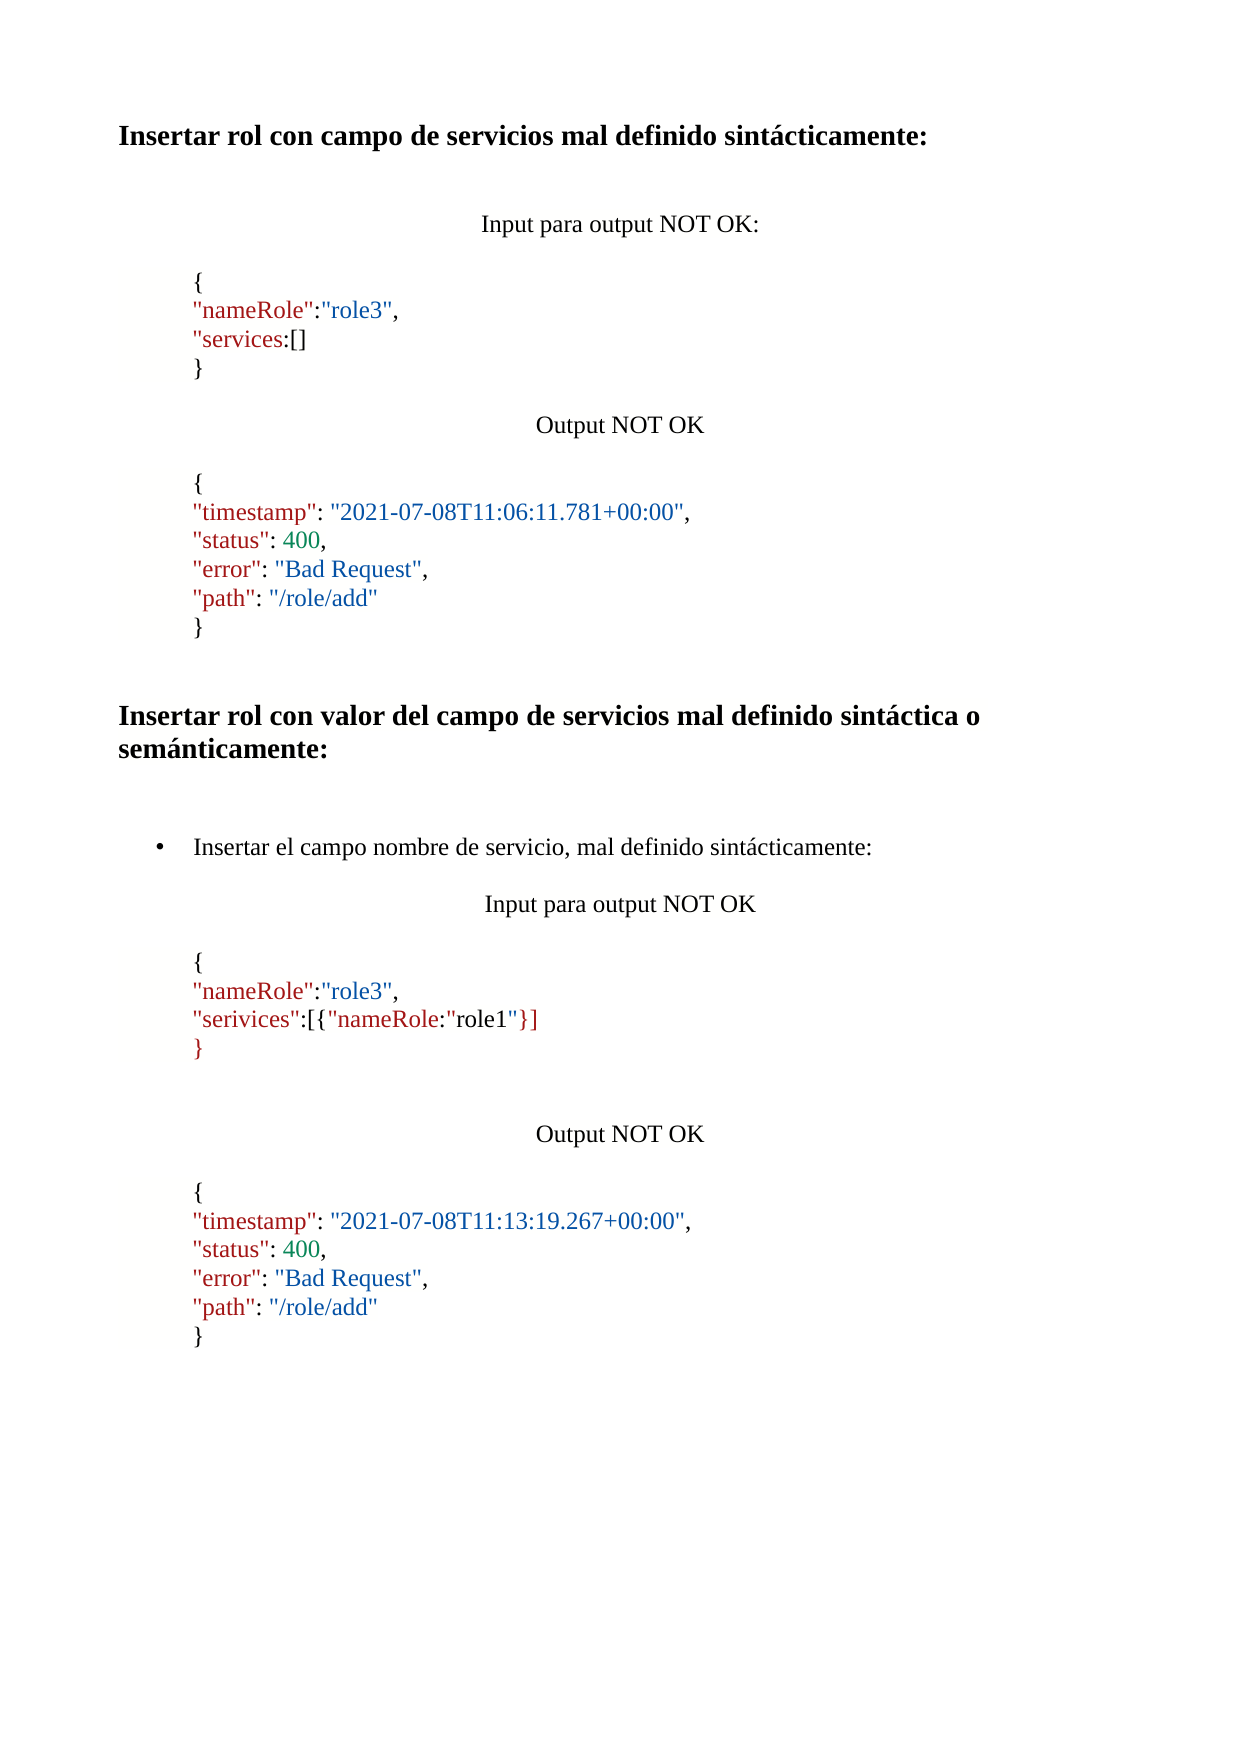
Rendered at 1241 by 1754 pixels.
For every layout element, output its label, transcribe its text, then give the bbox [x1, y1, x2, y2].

text "error": "Bad Request", [118, 554, 1122, 583]
text Input para output NOT OK [118, 889, 1122, 918]
text "timestamp": "2021-07-08T11:13:19.267+00:00", [118, 1206, 1122, 1234]
text Output NOT OK [118, 410, 1122, 439]
list Insertar el campo nombre de servicio, mal definido sintácticamente: [156, 832, 1122, 861]
text "nameRole":"role3", [118, 295, 1122, 324]
text } [118, 353, 1122, 382]
text "path": "/role/add" [118, 583, 1122, 612]
text Input para output NOT OK: [118, 209, 1122, 238]
text "services:[] [118, 324, 1122, 353]
text } [118, 1033, 1122, 1062]
text { [118, 468, 1122, 497]
text "serivices":[{"nameRole:"role1"}] [118, 1004, 1122, 1033]
text { [118, 1177, 1122, 1206]
text "path": "/role/add" [118, 1292, 1122, 1321]
text "nameRole":"role3", [118, 976, 1122, 1004]
text "error": "Bad Request", [118, 1263, 1122, 1292]
text } [118, 612, 1122, 640]
text Output NOT OK [118, 1119, 1122, 1148]
text } [118, 1321, 1122, 1349]
text "status": 400, [118, 525, 1122, 554]
text { [118, 267, 1122, 295]
text { [118, 947, 1122, 976]
text Insertar rol con valor del campo de servicios mal definido sintáctica o semánticamente: [118, 698, 1122, 765]
text Insertar rol con campo de servicios mal definido sintácticamente: [118, 118, 1122, 152]
text "status": 400, [118, 1234, 1122, 1263]
text "timestamp": "2021-07-08T11:06:11.781+00:00", [118, 497, 1122, 525]
